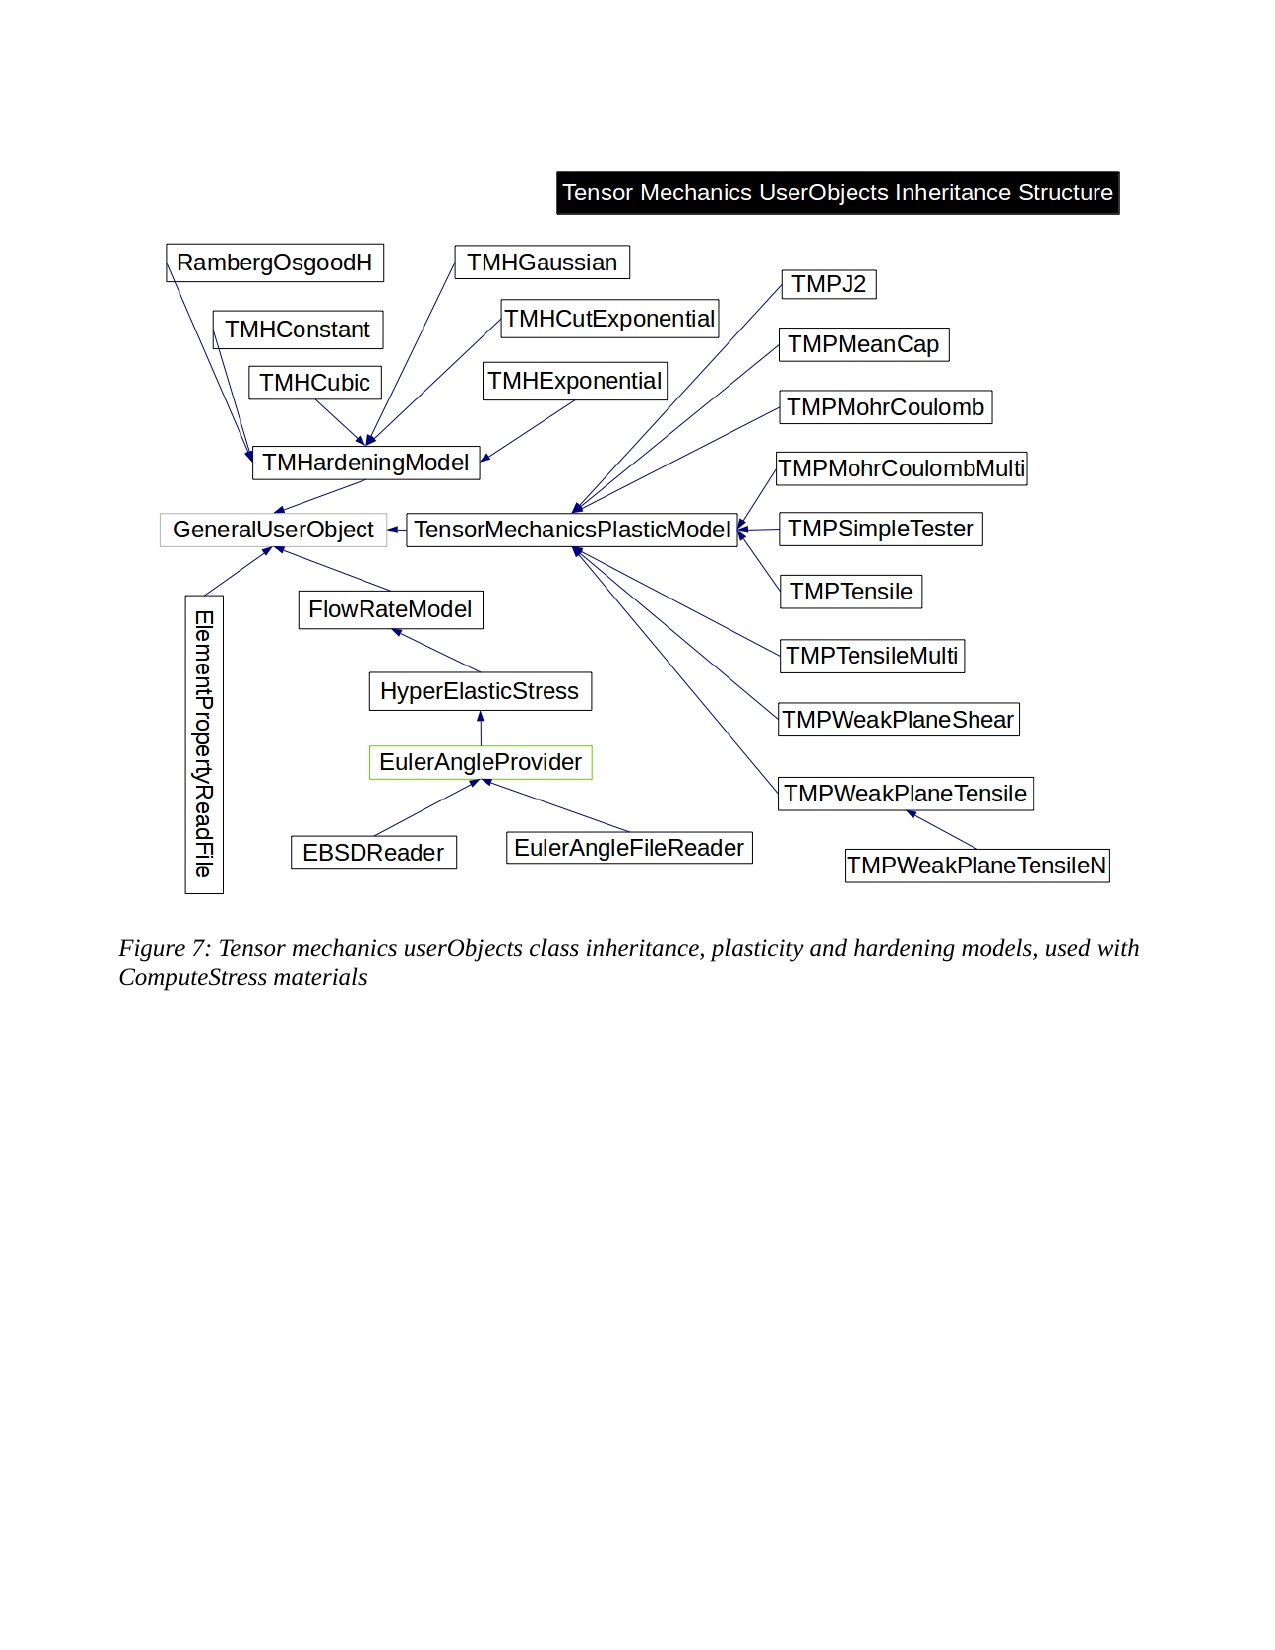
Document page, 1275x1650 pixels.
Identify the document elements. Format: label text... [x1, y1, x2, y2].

picture [118, 130, 1157, 934]
text Figure 7: Tensor mechanics userObjects class inheritance, plasticity and hardening models, used with ComputeStress materials [118, 934, 1157, 991]
